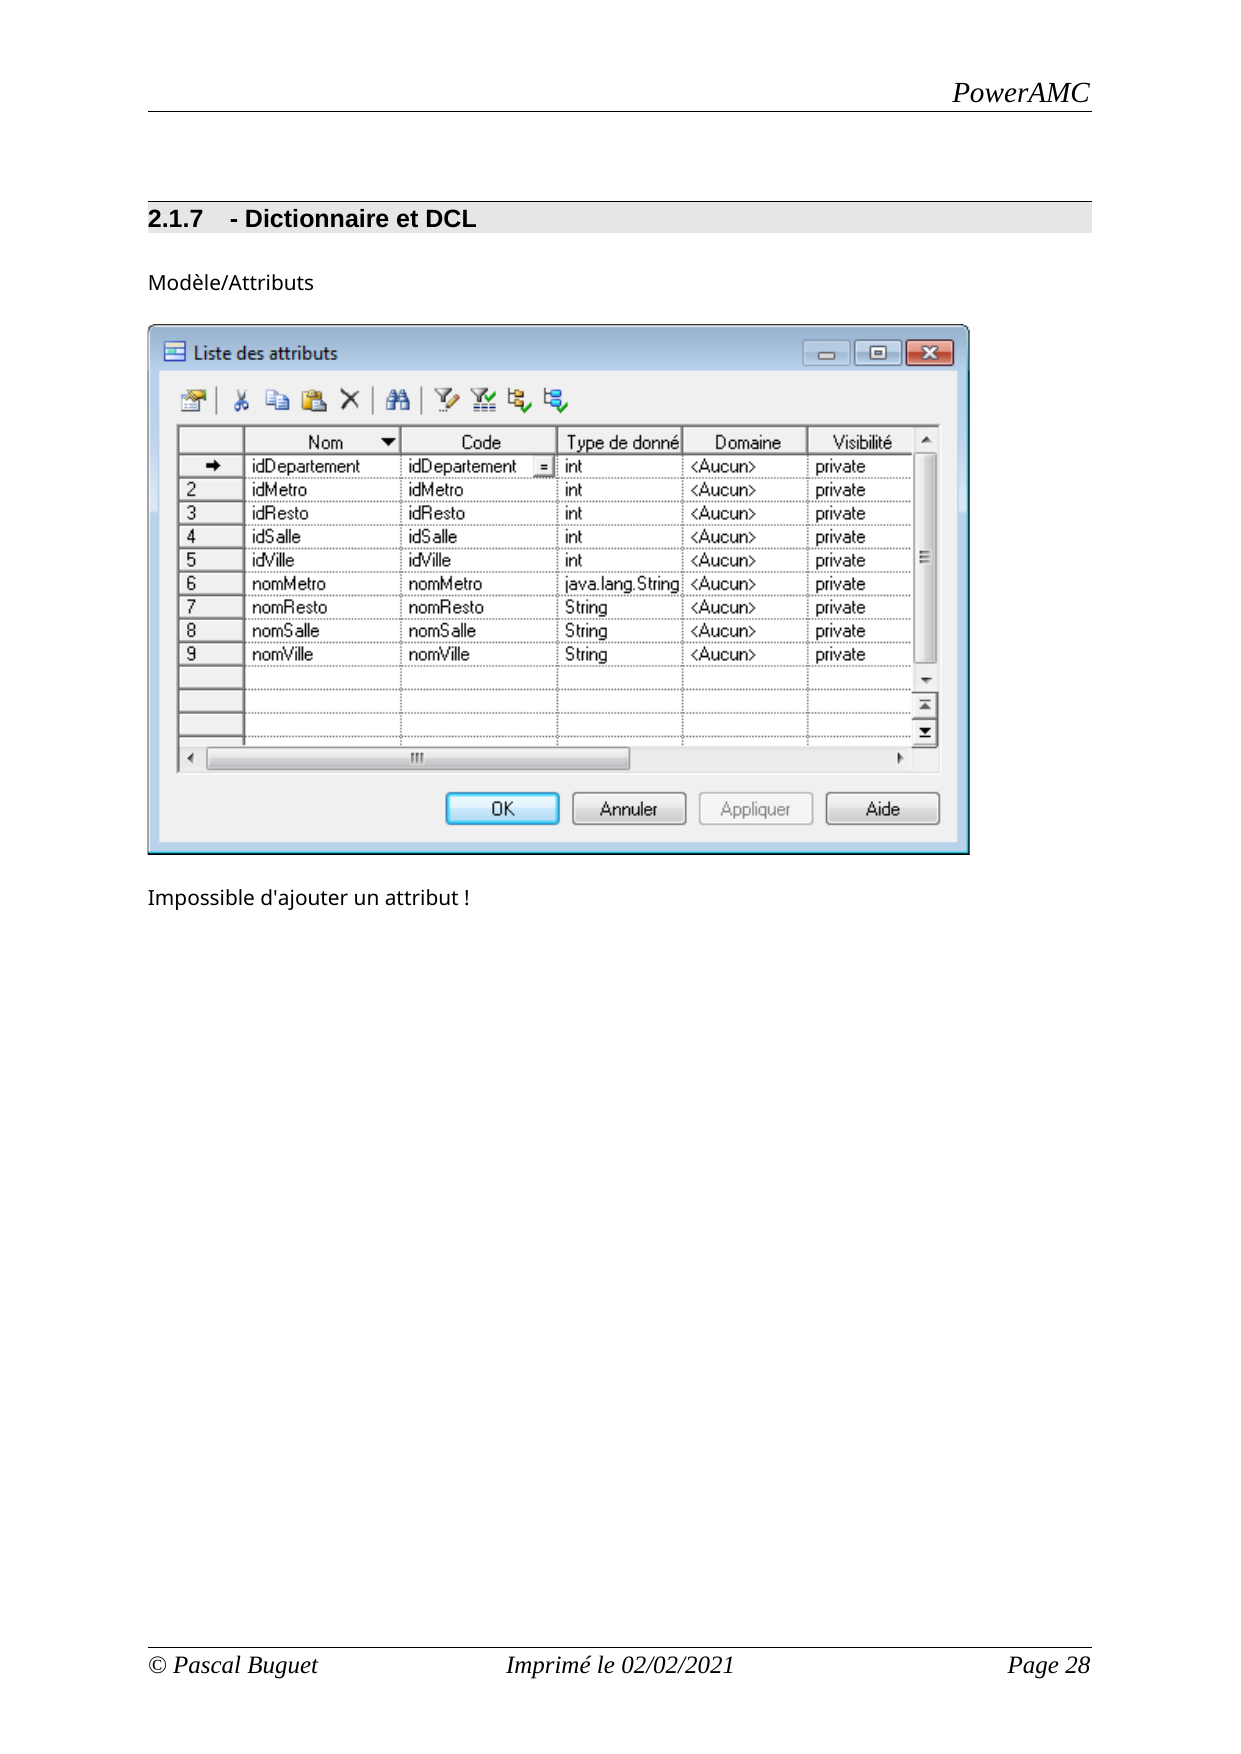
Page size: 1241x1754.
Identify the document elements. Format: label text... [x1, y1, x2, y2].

text Impossible d'ajouter un attribut ! [148, 883, 1092, 911]
text Modèle/Attributs [148, 268, 1092, 296]
picture [147, 324, 970, 855]
subtitle - Dictionnaire et DCL [148, 202, 1092, 233]
